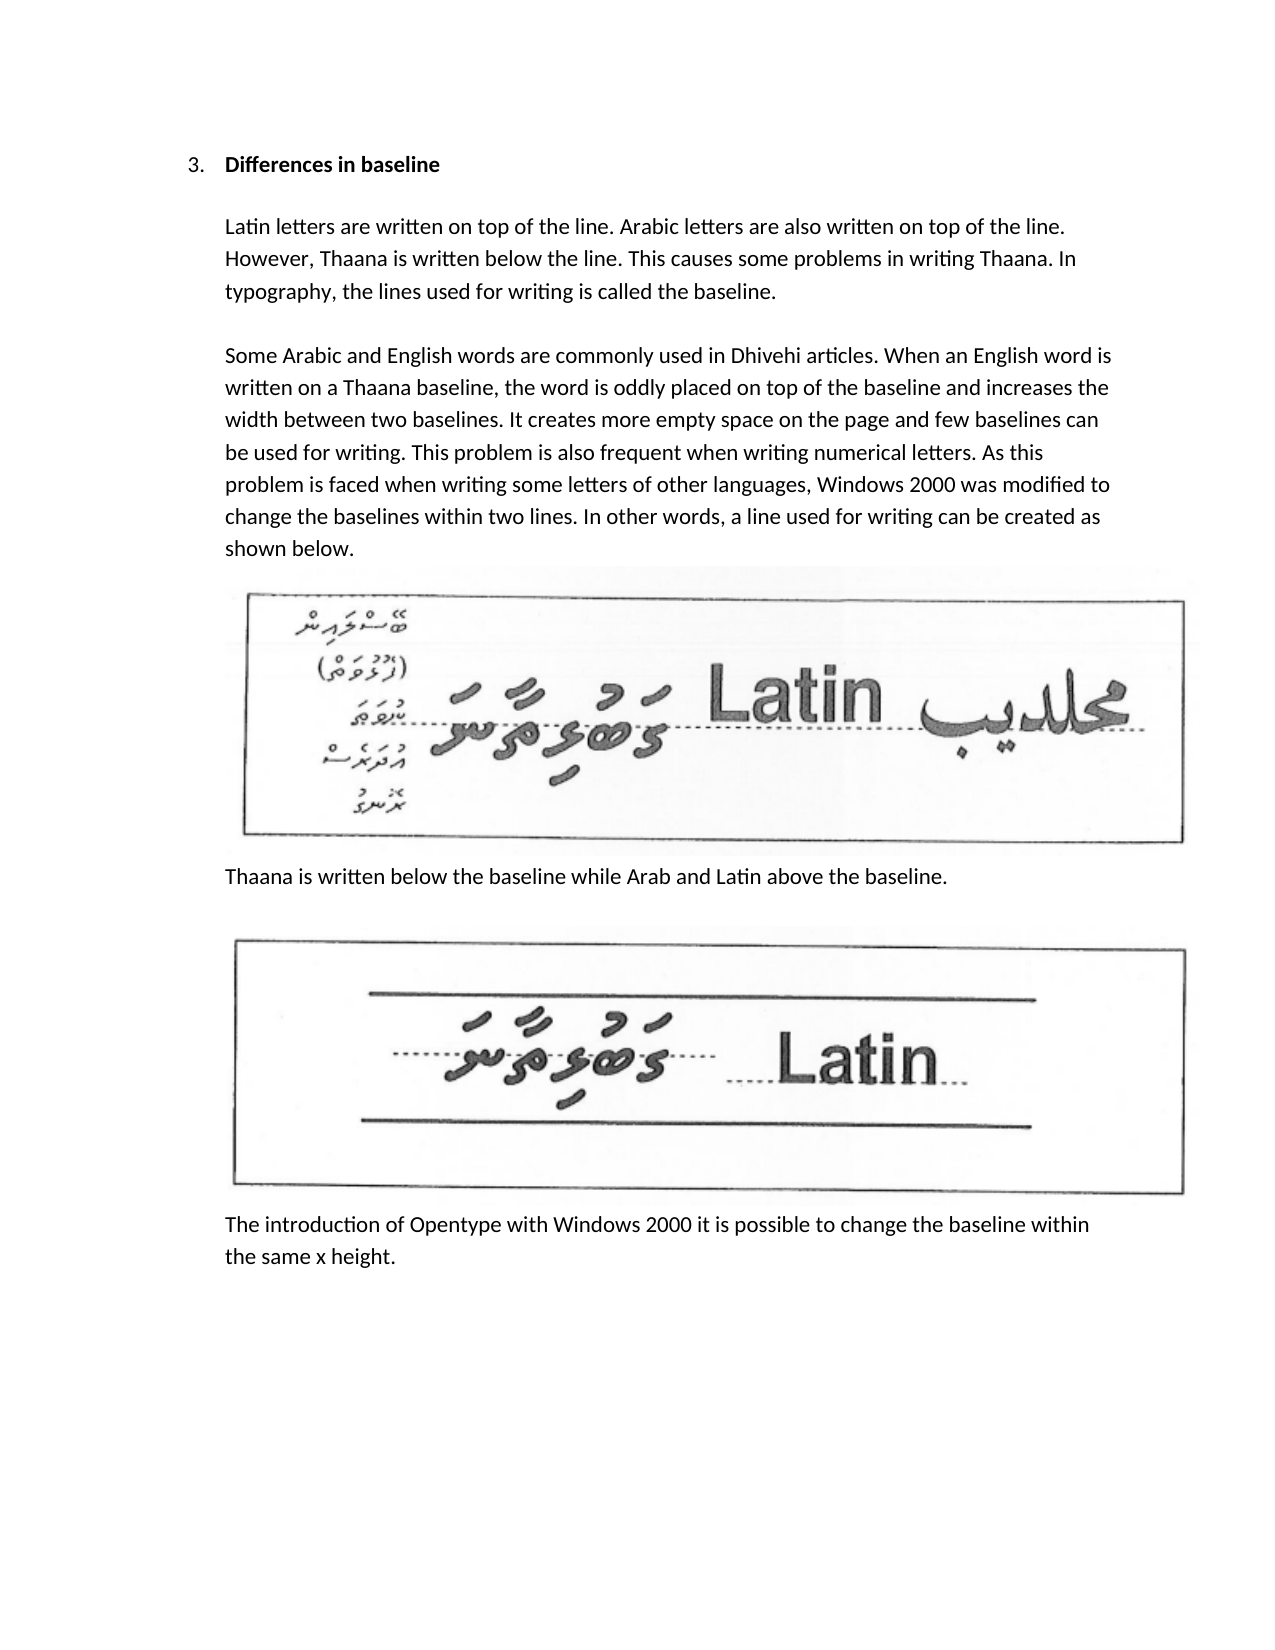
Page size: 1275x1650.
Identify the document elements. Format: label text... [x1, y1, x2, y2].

picture [225, 926, 1200, 1206]
list The introduction of Opentype with Windows 2000 it is possible to change the baseline within the same x height. [225, 1210, 1125, 1270]
list Latin letters are written on top of the line. Arabic letters are also written on top of the line. However, Thaana is written below the line. This causes some problems in writing Thaana. In typography, the lines used for writing is called the baseline. [225, 212, 1125, 305]
list Some Arabic and English words are commonly used in Dhivehi articles. When an English word is written on a Thaana baseline, the word is oddly placed on top of the baseline and increases the width between two baselines. It creates more empty space on the page and few baselines can be used for writing. This problem is also frequent when writing numerical letters. As this problem is faced when writing some letters of other languages, Windows 2000 was modified to change the baselines within two lines. In other words, a line used for writing can be created as shown below. [225, 341, 1125, 562]
list Differences in baseline [187, 150, 1125, 178]
list Thaana is written below the baseline while Arab and Latin above the baseline. [225, 862, 1125, 890]
picture [225, 566, 1200, 856]
